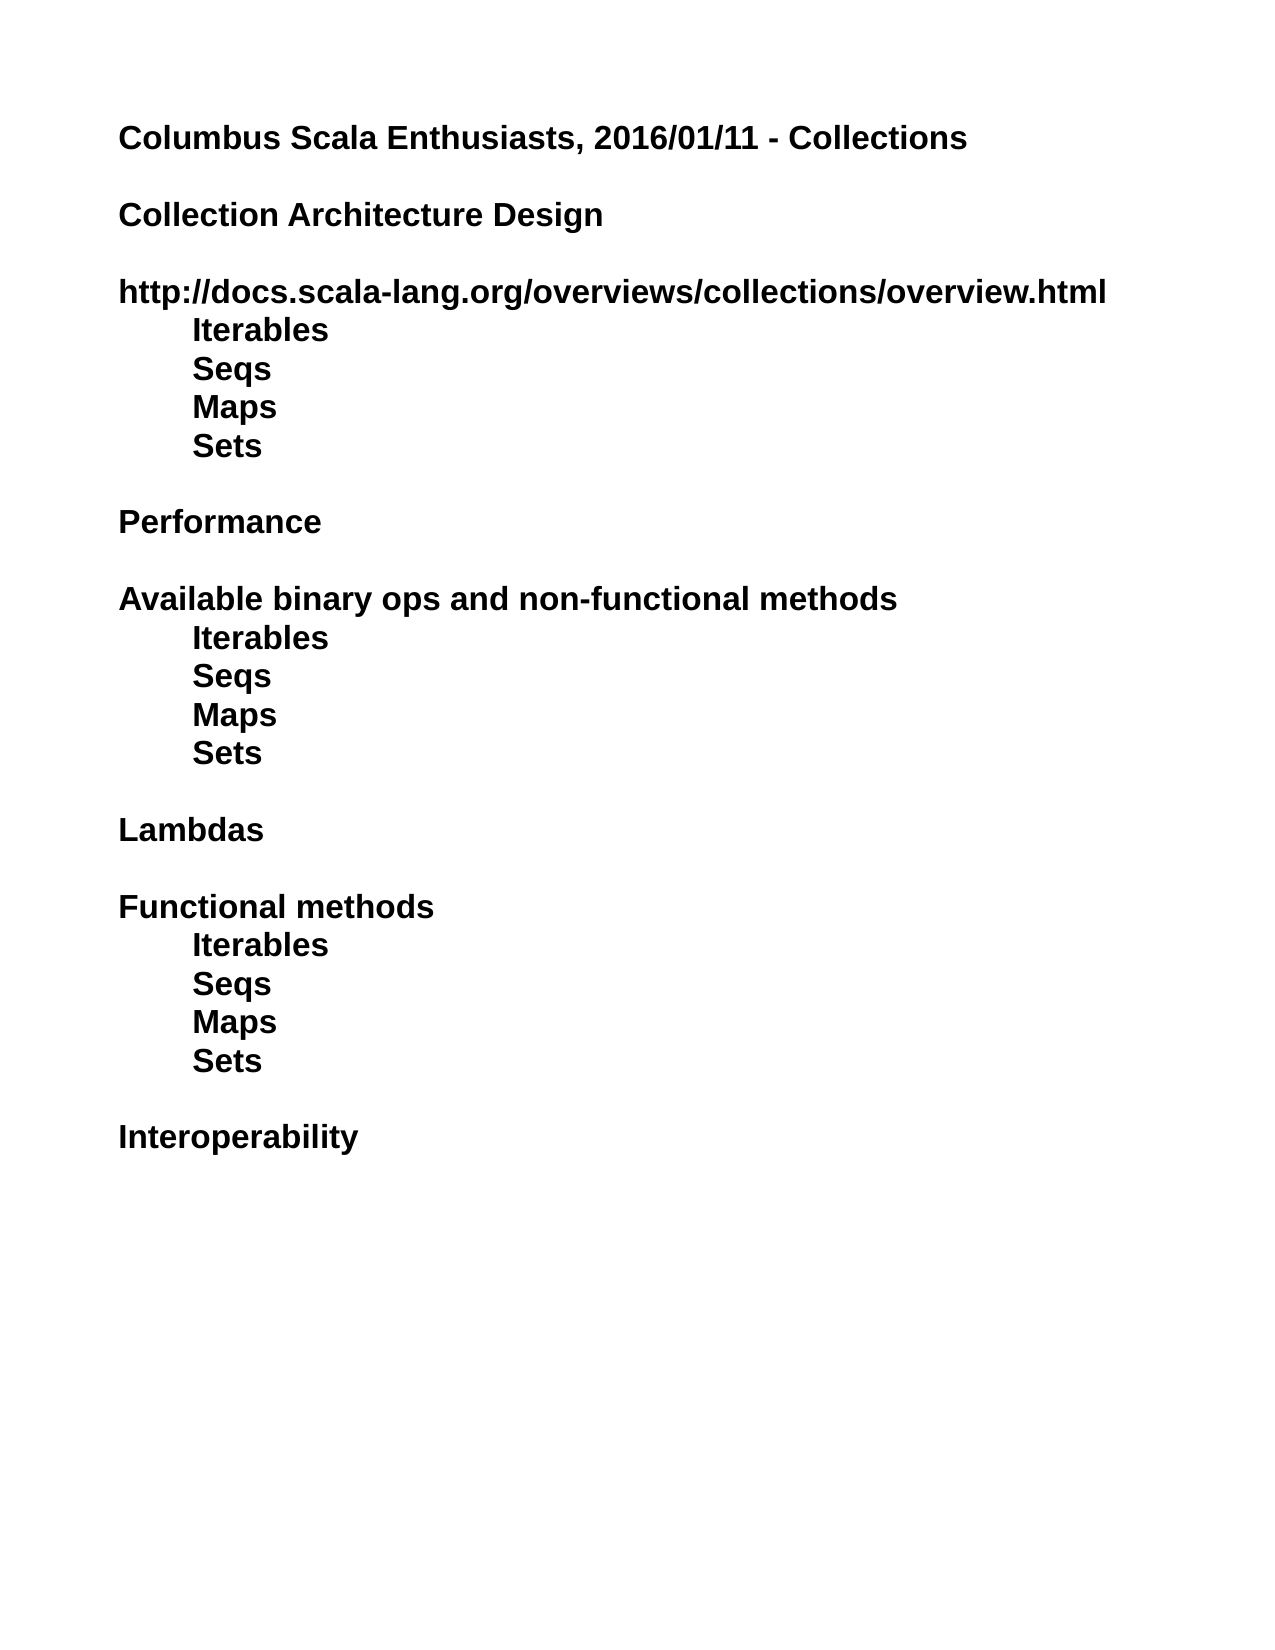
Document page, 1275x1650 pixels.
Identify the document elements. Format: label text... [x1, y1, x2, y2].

text Seqs [118, 656, 1157, 695]
text Iterables [118, 310, 1157, 349]
text Iterables [118, 618, 1157, 656]
text Iterables [118, 925, 1157, 964]
text Functional methods [118, 887, 1157, 925]
text Maps [118, 695, 1157, 733]
text Available binary ops and non-functional methods [118, 579, 1157, 618]
text http://docs.scala-lang.org/overviews/collections/overview.html [118, 233, 1157, 310]
text Collection Architecture Design [118, 195, 1157, 233]
text Columbus Scala Enthusiasts, 2016/01/11 - Collections [118, 118, 1157, 157]
text Sets [118, 426, 1157, 464]
text Lambdas [118, 810, 1157, 848]
text Seqs [118, 964, 1157, 1002]
text Sets [118, 733, 1157, 772]
text Maps [118, 387, 1157, 426]
text Seqs [118, 349, 1157, 387]
text Performance [118, 502, 1157, 541]
text Sets [118, 1041, 1157, 1079]
text Interoperability [118, 1117, 1157, 1156]
text Maps [118, 1002, 1157, 1041]
